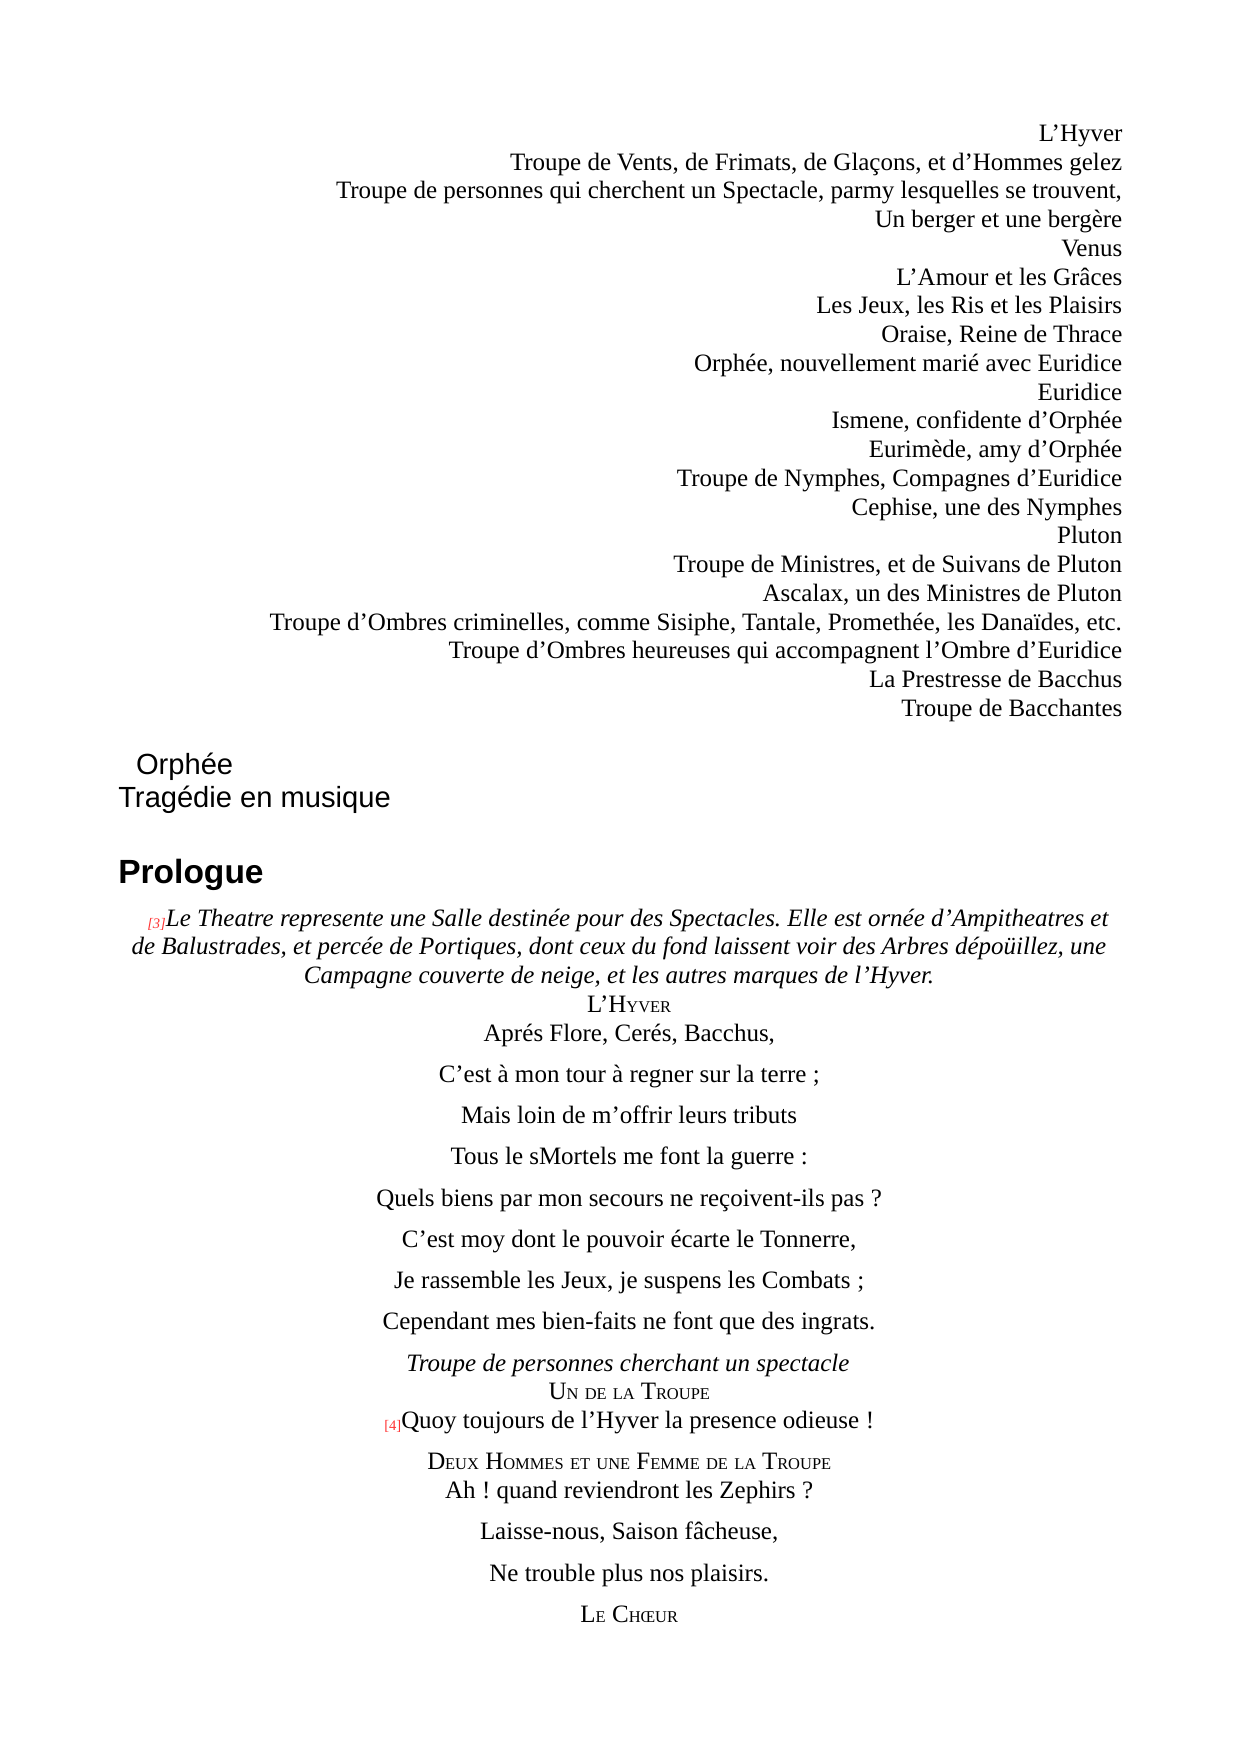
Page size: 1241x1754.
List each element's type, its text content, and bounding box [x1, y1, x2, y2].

text Laisse-nous, Saison fâcheuse, [118, 1516, 1122, 1545]
text Un berger et une bergère [177, 204, 1122, 233]
text Les Jeux, les Ris et les Plaisirs [177, 291, 1122, 319]
text Pluton [177, 521, 1122, 549]
text Troupe d’Ombres heureuses qui accompagnent l’Ombre d’Euridice [177, 636, 1122, 664]
text La Prestresse de Bacchus [177, 664, 1122, 693]
text C’est moy dont le pouvoir écarte le Tonnerre, [118, 1224, 1122, 1253]
text [3]Le Theatre represente une Salle destinée pour des Spectacles. Elle est ornée d’Ampitheatres et de Balustrades, et percée de Portiques, dont ceux du fond laissent voir des Arbres dépoüillez, une Campagne couverte de neige, et les autres marques de l’Hyver. [118, 903, 1122, 989]
text Deux Hommes et une Femme de la Troupe [118, 1446, 1122, 1475]
text Troupe de personnes cherchant un spectacle [118, 1348, 1122, 1376]
text L’Hyver [177, 118, 1122, 147]
text Cependant mes bien-faits ne font que des ingrats. [118, 1306, 1122, 1335]
text Troupe d’Ombres criminelles, comme Sisiphe, Tantale, Promethée, les Danaïdes, etc. [177, 607, 1122, 636]
text Troupe de personnes qui cherchent un Spectacle, parmy lesquelles se trouvent, [177, 176, 1122, 204]
text Ismene, confidente d’Orphée [177, 406, 1122, 434]
text Ah ! quand reviendront les Zephirs ? [118, 1475, 1122, 1504]
text Aprés Flore, Cerés, Bacchus, [118, 1018, 1122, 1046]
text Troupe de Vents, de Frimats, de Glaçons, et d’Hommes gelez [177, 147, 1122, 176]
text Je rassemble les Jeux, je suspens les Combats ; [118, 1265, 1122, 1294]
text L’Amour et les Grâces [177, 262, 1122, 291]
subtitle Prologue [118, 851, 1122, 890]
text Troupe de Nymphes, Compagnes d’Euridice [177, 463, 1122, 492]
text Troupe de Ministres, et de Suivans de Pluton [177, 549, 1122, 578]
text [4]Quoy toujours de l’Hyver la presence odieuse ! [118, 1405, 1122, 1434]
text Troupe de Bacchantes [177, 693, 1122, 722]
text Quels biens par mon secours ne reçoivent-ils pas ? [118, 1183, 1122, 1211]
text Cephise, une des Nymphes [177, 492, 1122, 521]
text Oraise, Reine de Thrace [177, 319, 1122, 348]
text Eurimède, amy d’Orphée [177, 434, 1122, 463]
text Mais loin de m’offrir leurs tributs [118, 1100, 1122, 1129]
text Ascalax, un des Ministres de Pluton [177, 578, 1122, 607]
text Orphée, nouvellement marié avec Euridice [177, 348, 1122, 377]
text Le Chœur [118, 1599, 1122, 1628]
text Venus [177, 233, 1122, 262]
text Un de la Troupe [118, 1376, 1122, 1405]
text Tous le sMortels me font la guerre : [118, 1141, 1122, 1170]
text C’est à mon tour à regner sur la terre ; [118, 1059, 1122, 1088]
text Ne trouble plus nos plaisirs. [118, 1558, 1122, 1586]
text Euridice [177, 377, 1122, 406]
subtitle Orphée Tragédie en musique [118, 747, 1122, 814]
text L’Hyver [118, 989, 1122, 1018]
